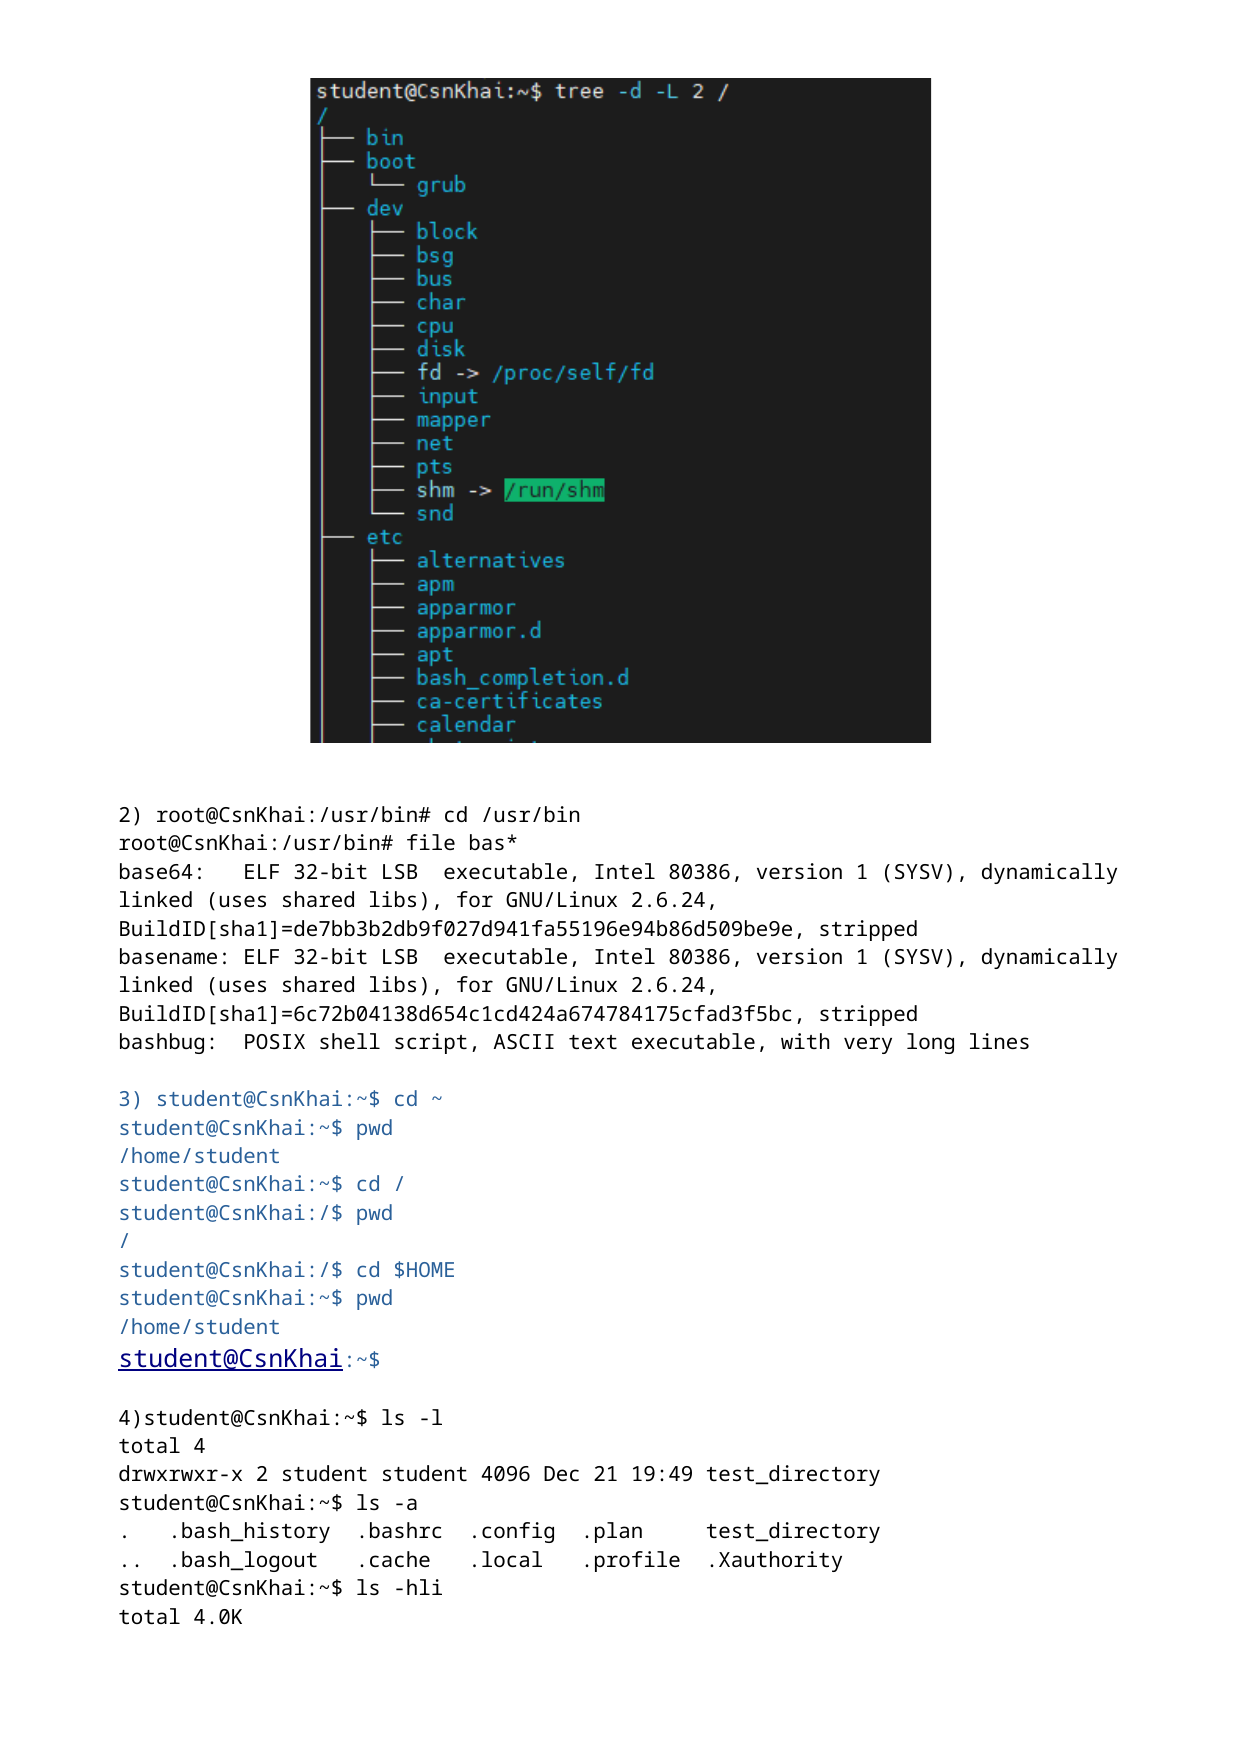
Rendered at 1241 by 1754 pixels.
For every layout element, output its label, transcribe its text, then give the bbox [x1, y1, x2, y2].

text 4)student@CsnKhai:~$ ls -l [118, 1403, 1122, 1431]
text root@CsnKhai:/usr/bin# file bas* [118, 828, 1122, 857]
text student@CsnKhai:/$ pwd [118, 1198, 1122, 1226]
text student@CsnKhai:/$ cd $HOME [118, 1255, 1122, 1283]
text total 4.0K [118, 1602, 1122, 1630]
text 3) student@CsnKhai:~$ cd ~ [118, 1084, 1122, 1113]
text student@CsnKhai:~$ [118, 1340, 1122, 1374]
text student@CsnKhai:~$ pwd [118, 1113, 1122, 1141]
text basename: ELF 32-bit LSB executable, Intel 80386, version 1 (SYSV), dynamically linked (uses shared libs), for GNU/Linux 2.6.24, BuildID[sha1]=6c72b04138d654c1cd424a674784175cfad3f5bc, stripped [118, 942, 1122, 1027]
text /home/student [118, 1141, 1122, 1169]
text base64: ELF 32-bit LSB executable, Intel 80386, version 1 (SYSV), dynamically linked (uses shared libs), for GNU/Linux 2.6.24, BuildID[sha1]=de7bb3b2db9f027d941fa55196e94b86d509be9e, stripped [118, 857, 1122, 942]
text 2) root@CsnKhai:/usr/bin# cd /usr/bin [118, 800, 1122, 828]
text total 4 [118, 1431, 1122, 1459]
picture [309, 78, 932, 743]
text bashbug: POSIX shell script, ASCII text executable, with very long lines [118, 1027, 1122, 1056]
text student@CsnKhai:~$ cd / [118, 1169, 1122, 1198]
text drwxrwxr-x 2 student student 4096 Dec 21 19:49 test_directory [118, 1459, 1122, 1488]
text /home/student [118, 1312, 1122, 1340]
text / [118, 1226, 1122, 1255]
text student@CsnKhai:~$ ls -a [118, 1488, 1122, 1516]
text student@CsnKhai:~$ pwd [118, 1283, 1122, 1312]
text .. .bash_logout .cache .local .profile .Xauthority [118, 1545, 1122, 1573]
text . .bash_history .bashrc .config .plan test_directory [118, 1516, 1122, 1545]
text student@CsnKhai:~$ ls -hli [118, 1573, 1122, 1602]
